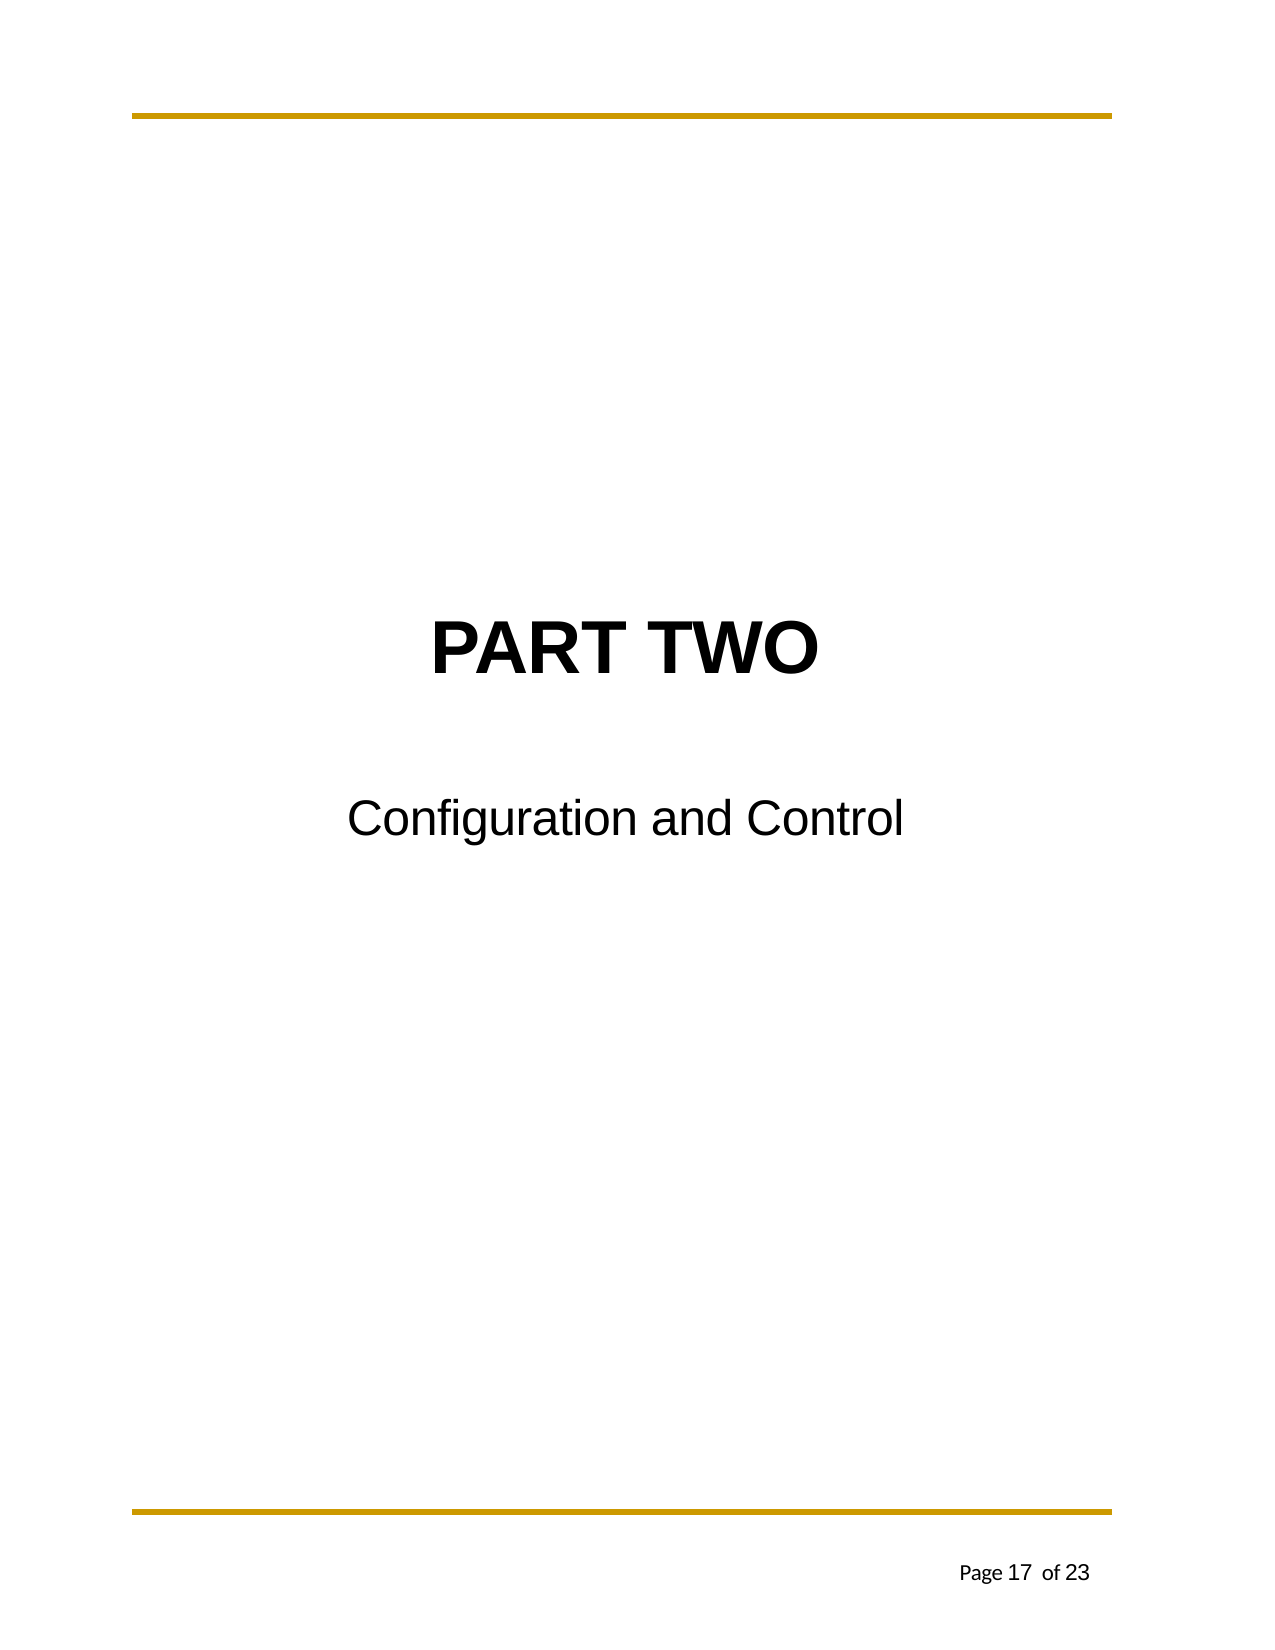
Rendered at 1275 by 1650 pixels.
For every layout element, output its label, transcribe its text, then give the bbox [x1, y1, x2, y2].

text PART TWO [101, 603, 1151, 690]
text Configuration and Control [101, 788, 1151, 846]
